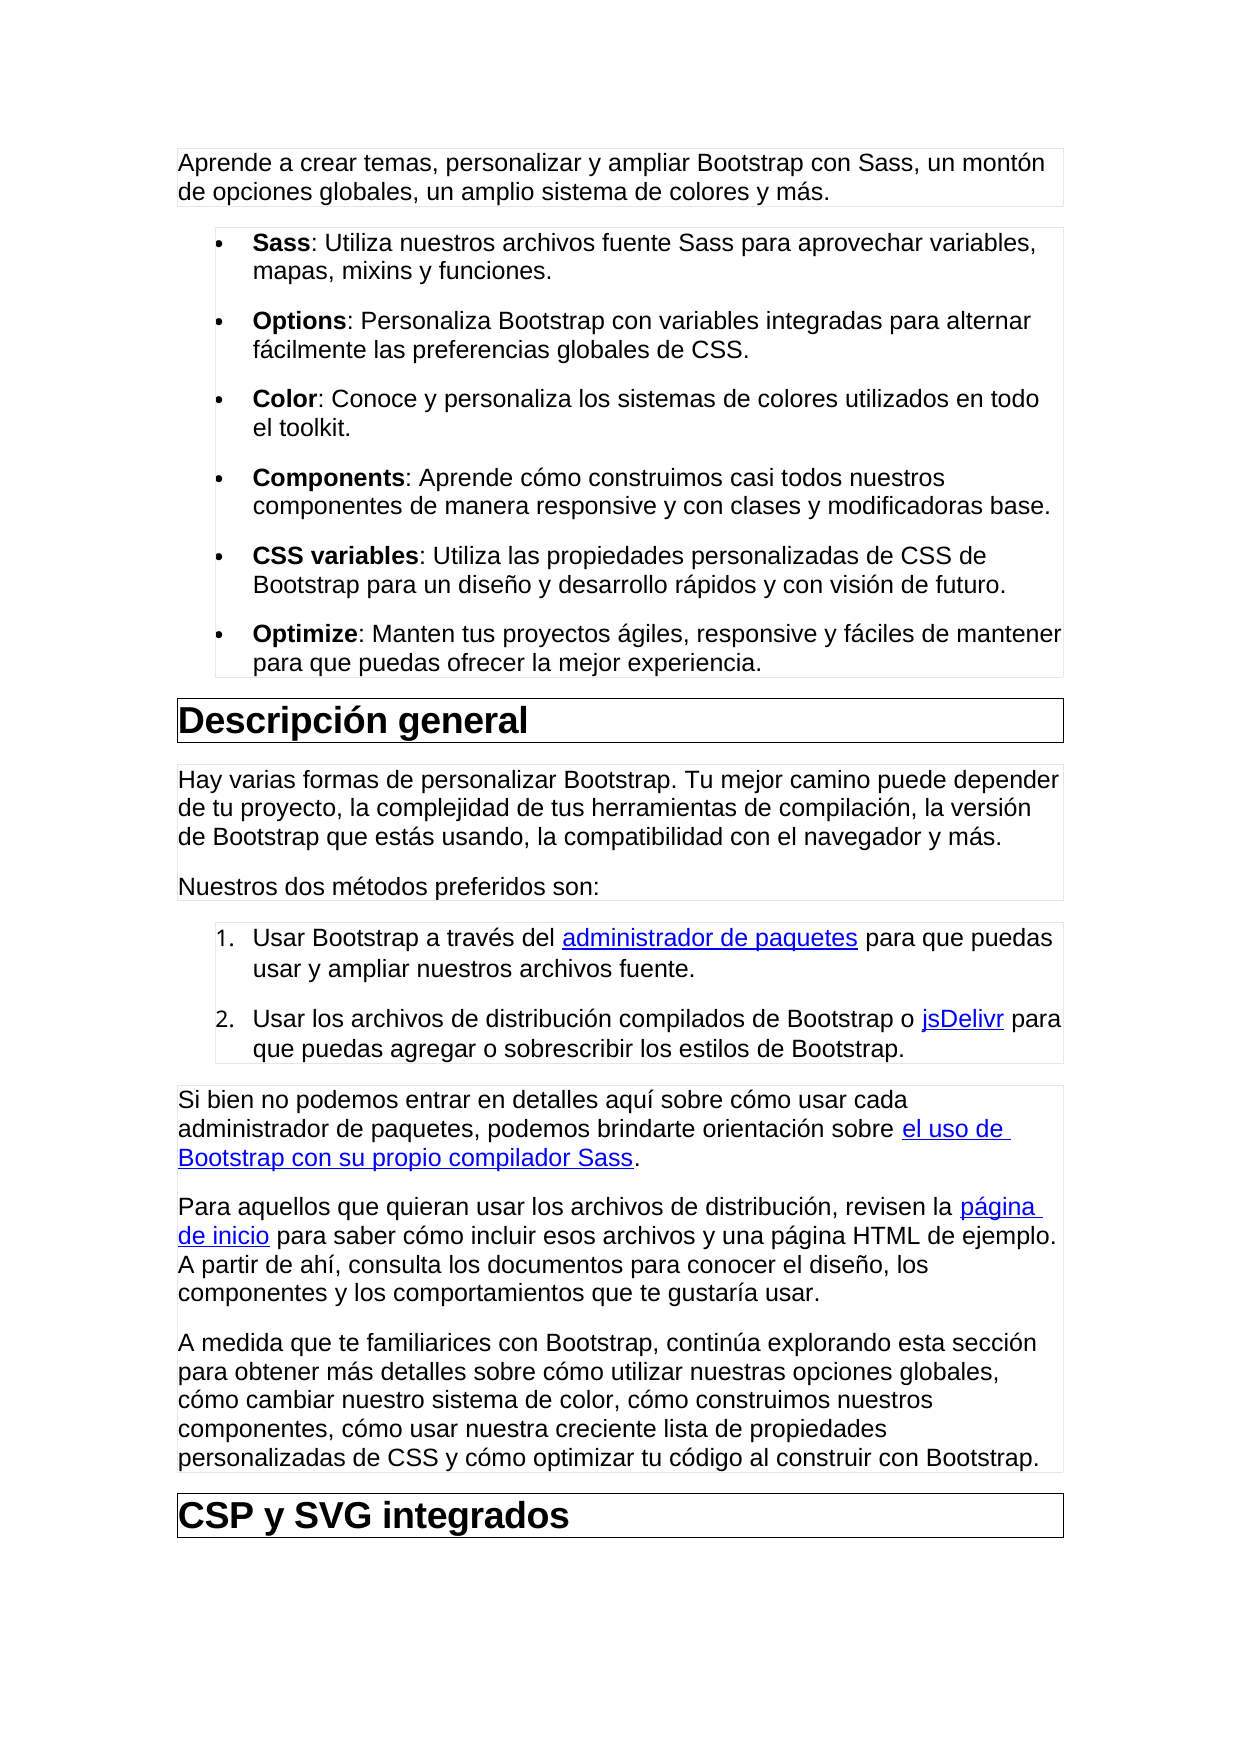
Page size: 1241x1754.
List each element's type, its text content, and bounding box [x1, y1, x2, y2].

text Para aquellos que quieran usar los archivos de distribución, revisen la página de inicio para saber cómo incluir esos archivos y una página HTML de ejemplo. A partir de ahí, consulta los documentos para conocer el diseño, los componentes y los comportamientos que te gustaría usar. [178, 1192, 1063, 1307]
text Nuestros dos métodos preferidos son: [178, 871, 1063, 900]
text A medida que te familiarices con Bootstrap, continúa explorando esta sección para obtener más detalles sobre cómo utilizar nuestras opciones globales, cómo cambiar nuestro sistema de color, cómo construimos nuestros componentes, cómo usar nuestra creciente lista de propiedades personalizadas de CSS y cómo optimizar tu código al construir con Bootstrap. [178, 1327, 1063, 1472]
list Components: Aprende cómo construimos casi todos nuestros componentes de manera responsive y con clases y modificadoras base. [216, 462, 1063, 520]
list Usar Bootstrap a través del administrador de paquetes para que puedas usar y ampliar nuestros archivos fuente. [216, 923, 1063, 982]
text Si bien no podemos entrar en detalles aquí sobre cómo usar cada administrador de paquetes, podemos brindarte orientación sobre el uso de Bootstrap con su propio compilador Sass. [178, 1086, 1063, 1171]
list Sass: Utiliza nuestros archivos fuente Sass para aprovechar variables, mapas, mixins y funciones. [216, 228, 1063, 285]
subtitle CSP y SVG integrados [178, 1494, 1063, 1537]
list Color: Conoce y personaliza los sistemas de colores utilizados en todo el toolkit. [216, 384, 1063, 442]
list Options: Personaliza Bootstrap con variables integradas para alternar fácilmente las preferencias globales de CSS. [216, 305, 1063, 363]
list Usar los archivos de distribución compilados de Bootstrap o jsDelivr para que puedas agregar o sobrescribir los estilos de Bootstrap. [216, 1003, 1063, 1063]
text Hay varias formas de personalizar Bootstrap. Tu mejor camino puede depender de tu proyecto, la complejidad de tus herramientas de compilación, la versión de Bootstrap que estás usando, la compatibilidad con el navegador y más. [178, 765, 1063, 851]
text Aprende a crear temas, personalizar y ampliar Bootstrap con Sass, un montón de opciones globales, un amplio sistema de colores y más. [178, 149, 1063, 206]
subtitle Descripción general [178, 699, 1063, 742]
list CSS variables: Utiliza las propiedades personalizadas de CSS de Bootstrap para un diseño y desarrollo rápidos y con visión de futuro. [216, 540, 1063, 598]
list Optimize: Manten tus proyectos ágiles, responsive y fáciles de mantener para que puedas ofrecer la mejor experiencia. [216, 619, 1063, 677]
